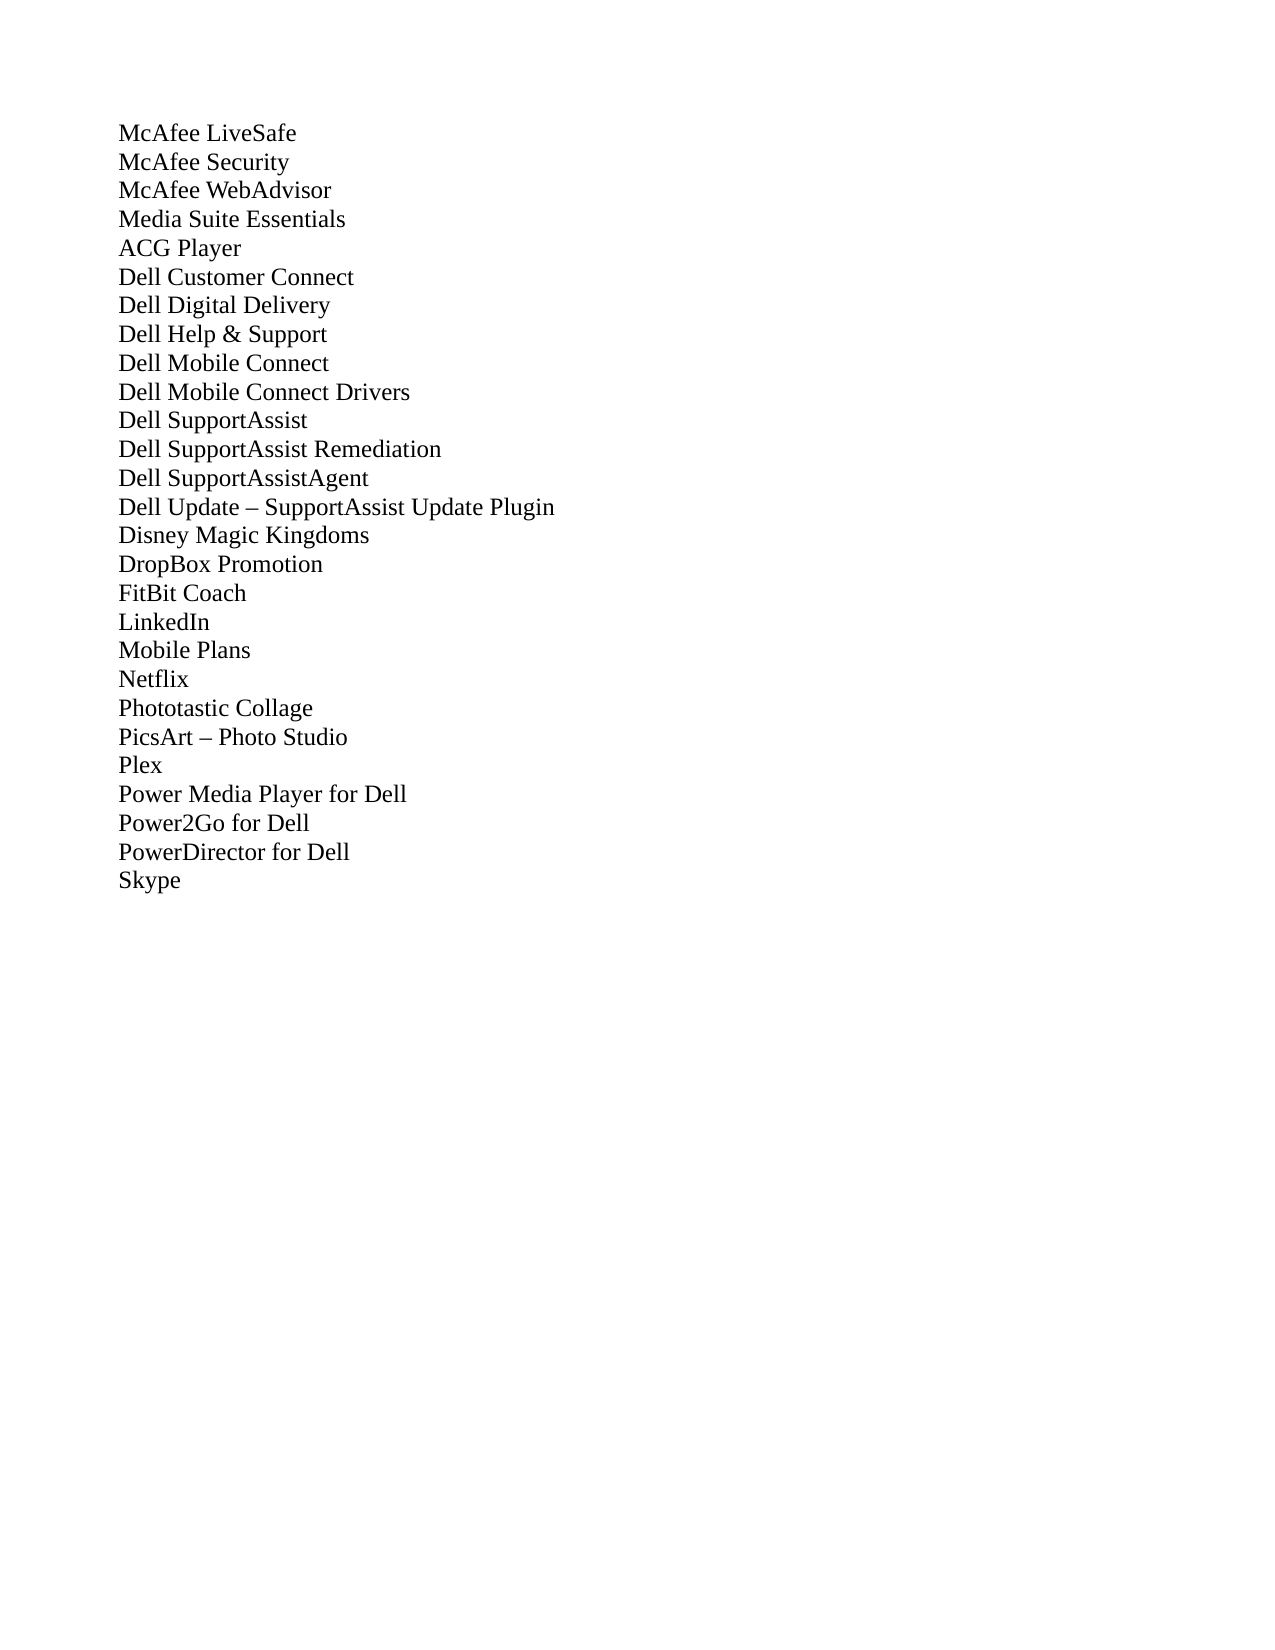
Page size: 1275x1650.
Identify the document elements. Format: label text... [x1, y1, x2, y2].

text Dell Customer Connect [118, 262, 1157, 291]
text Netflix [118, 664, 1157, 693]
text Dell Mobile Connect [118, 348, 1157, 377]
text Dell Help & Support [118, 319, 1157, 348]
text DropBox Promotion [118, 549, 1157, 578]
text Dell Digital Delivery [118, 291, 1157, 319]
text LinkedIn [118, 607, 1157, 636]
text Skype [118, 866, 1157, 894]
text McAfee WebAdvisor [118, 176, 1157, 204]
text Power2Go for Dell [118, 808, 1157, 837]
text Dell Mobile Connect Drivers [118, 377, 1157, 406]
text Dell Update – SupportAssist Update Plugin [118, 492, 1157, 521]
text Phototastic Collage [118, 693, 1157, 722]
text FitBit Coach [118, 578, 1157, 607]
text Dell SupportAssistAgent [118, 463, 1157, 492]
text Dell SupportAssist [118, 406, 1157, 434]
text PowerDirector for Dell [118, 837, 1157, 866]
text Dell SupportAssist Remediation [118, 434, 1157, 463]
text McAfee Security [118, 147, 1157, 176]
text PicsArt – Photo Studio [118, 722, 1157, 751]
text Media Suite Essentials [118, 204, 1157, 233]
text Mobile Plans [118, 636, 1157, 664]
text ACG Player [118, 233, 1157, 262]
text Plex [118, 751, 1157, 779]
text Power Media Player for Dell [118, 779, 1157, 808]
text Disney Magic Kingdoms [118, 521, 1157, 549]
text McAfee LiveSafe [118, 118, 1157, 147]
